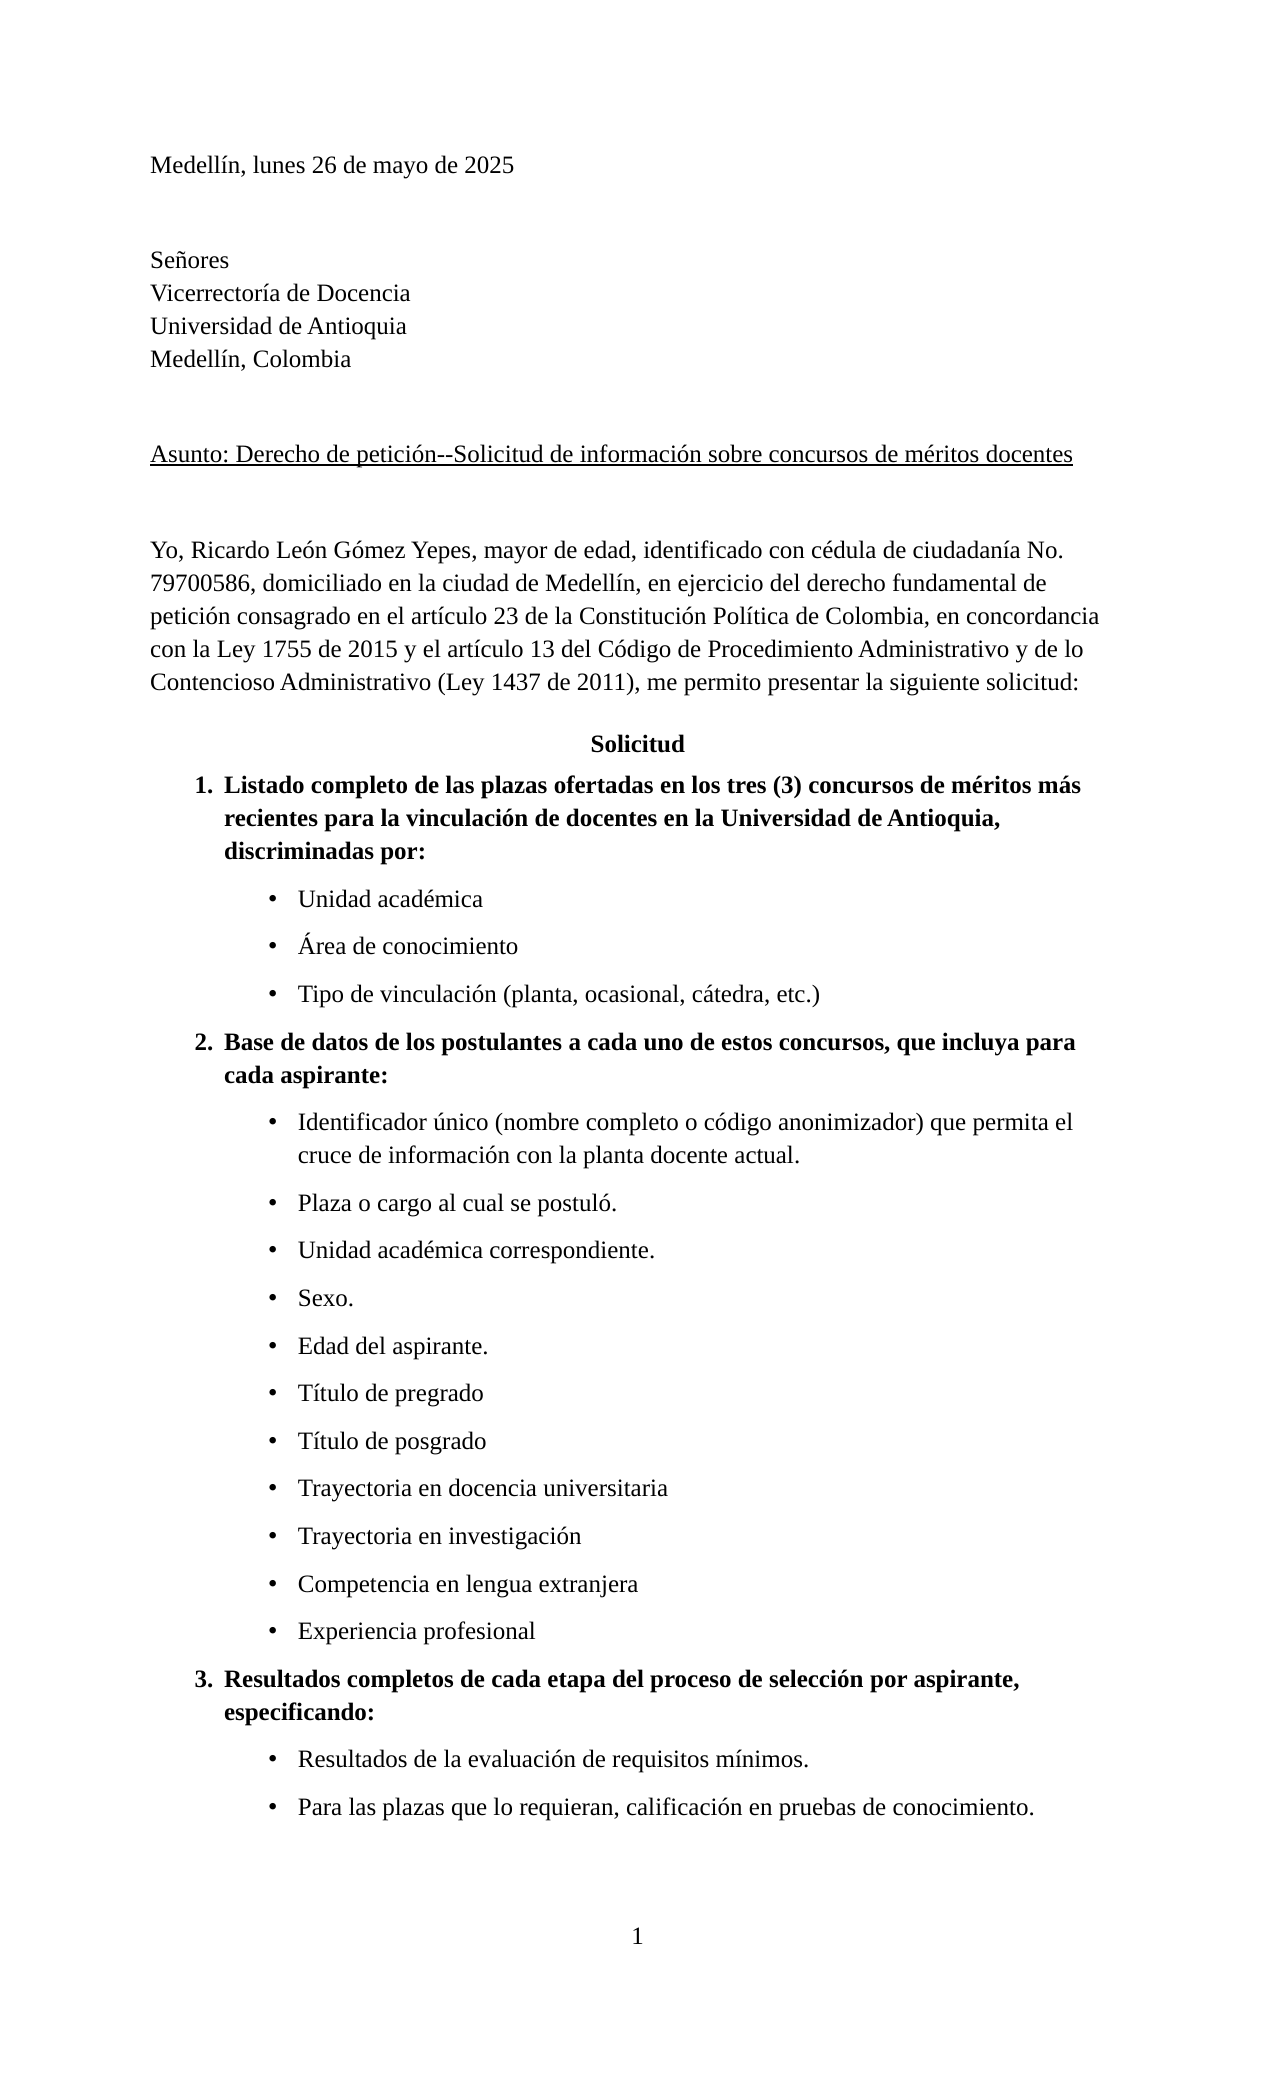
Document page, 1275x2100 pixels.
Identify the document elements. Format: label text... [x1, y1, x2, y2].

list Identificador único (nombre completo o código anonimizador) que permita el cruce de información con la planta docente actual. [268, 1107, 1125, 1169]
list Unidad académica correspondiente. [268, 1236, 1125, 1264]
list Para las plazas que lo requieran, calificación en pruebas de conocimiento. [268, 1792, 1125, 1821]
list Sexo. [268, 1283, 1125, 1312]
list Listado completo de las plazas ofertadas en los tres (3) concursos de méritos más recientes para la vinculación de docentes en la Universidad de Antioquia, discriminadas por: [194, 770, 1125, 865]
text Medellín, lunes 26 de mayo de 2025 [150, 150, 1125, 179]
list Plaza o cargo al cual se postuló. [268, 1188, 1125, 1217]
list Competencia en lengua extranjera [268, 1569, 1125, 1597]
list Trayectoria en docencia universitaria [268, 1473, 1125, 1502]
list Unidad académica [268, 884, 1125, 913]
list Resultados de la evaluación de requisitos mínimos. [268, 1744, 1125, 1773]
list Resultados completos de cada etapa del proceso de selección por aspirante, especificando: [194, 1664, 1125, 1726]
list Trayectoria en investigación [268, 1521, 1125, 1550]
list Título de posgrado [268, 1426, 1125, 1455]
list Base de datos de los postulantes a cada uno de estos concursos, que incluya para cada aspirante: [194, 1027, 1125, 1088]
text Asunto: Derecho de petición--Solicitud de información sobre concursos de méritos docentes [150, 439, 1125, 468]
list Edad del aspirante. [268, 1331, 1125, 1359]
list Tipo de vinculación (planta, ocasional, cátedra, etc.) [268, 979, 1125, 1008]
list Experiencia profesional [268, 1616, 1125, 1645]
text Yo, Ricardo León Gómez Yepes, mayor de edad, identificado con cédula de ciudadanía No. 79700586, domiciliado en la ciudad de Medellín, en ejercicio del derecho fundamental de petición consagrado en el artículo 23 de la Constitución Política de Colombia, en concordancia con la Ley 1755 de 2015 y el artículo 13 del Código de Procedimiento Administrativo y de lo Contencioso Administrativo (Ley 1437 de 2011), me permito presentar la siguiente solicitud: [150, 535, 1125, 696]
text Señores Vicerrectoría de Docencia Universidad de Antioquia Medellín, Colombia [150, 245, 1125, 373]
subtitle Solicitud [150, 729, 1125, 758]
list Área de conocimiento [268, 931, 1125, 960]
list Título de pregrado [268, 1378, 1125, 1407]
